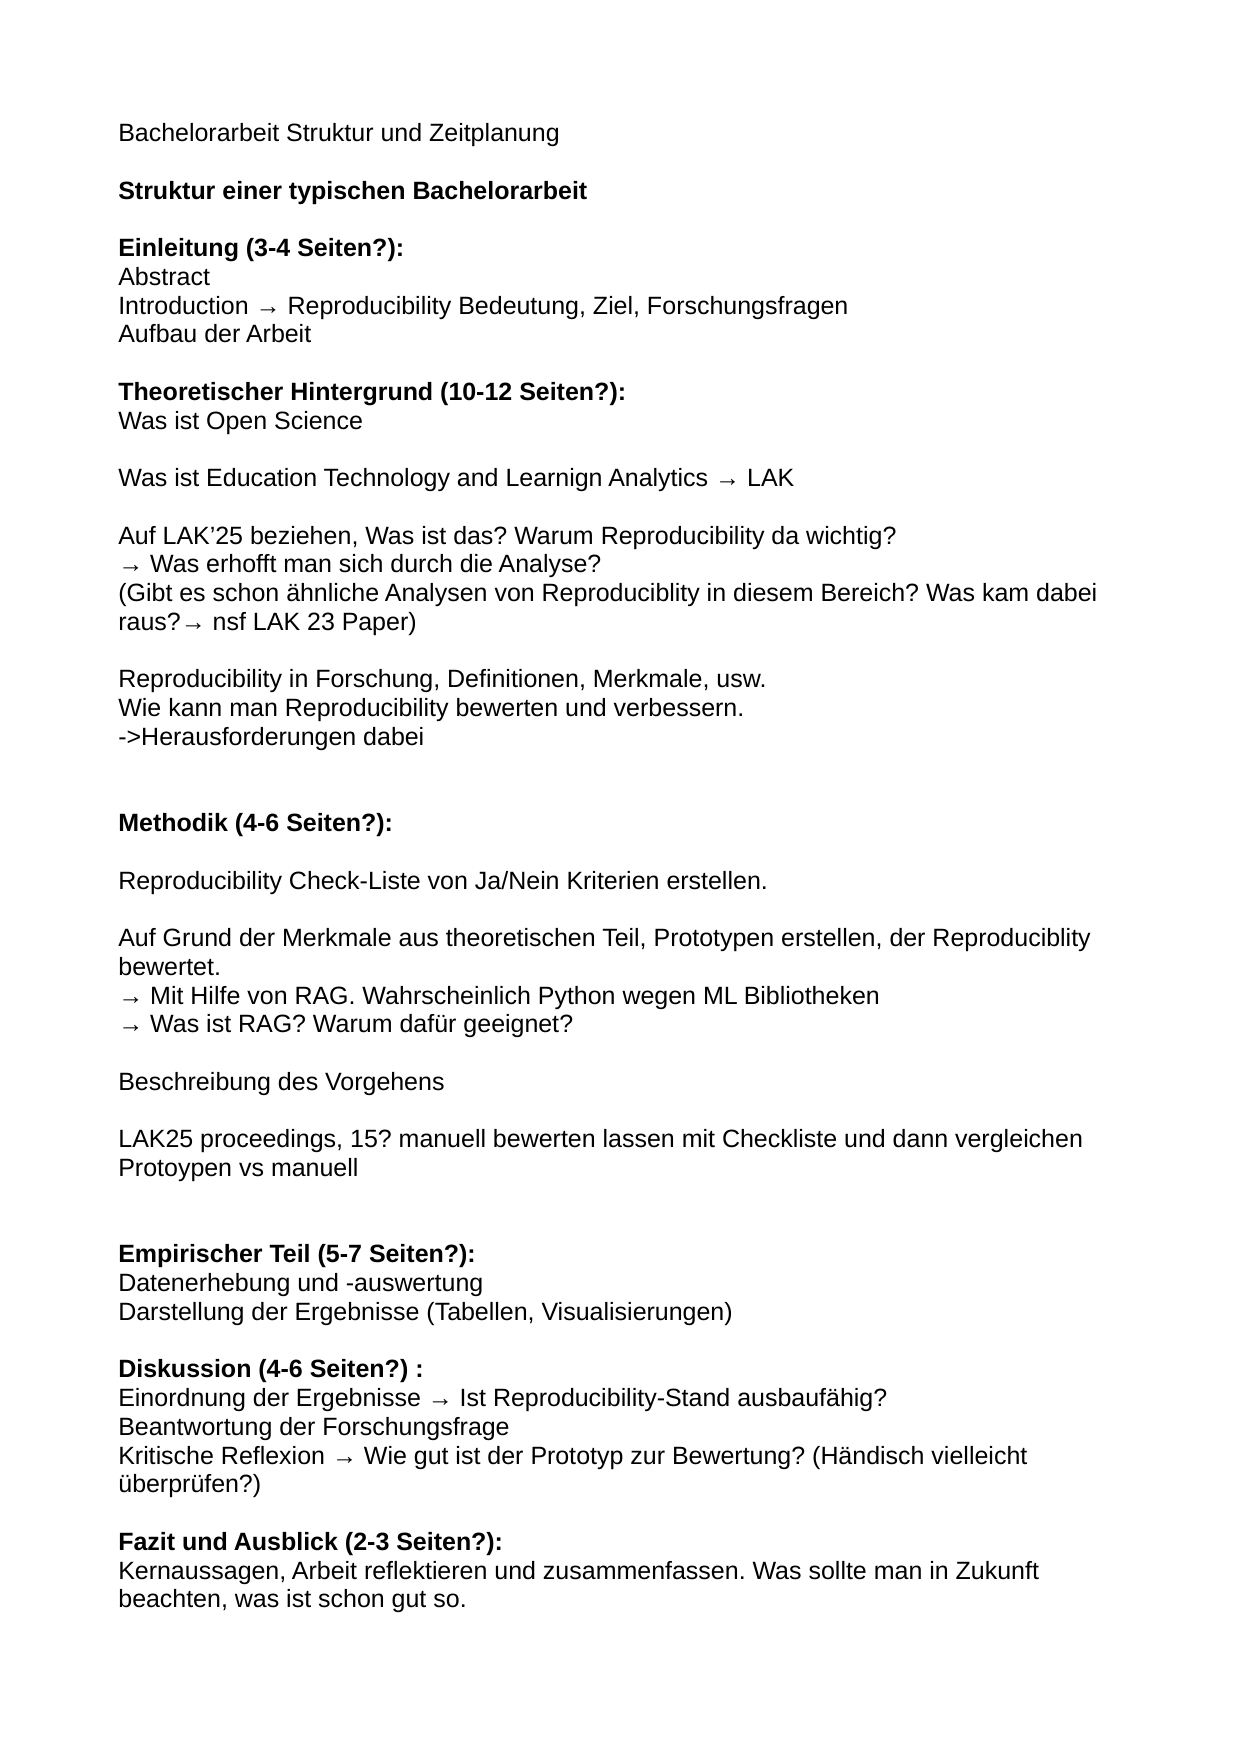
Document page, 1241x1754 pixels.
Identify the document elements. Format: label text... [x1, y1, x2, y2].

text Darstellung der Ergebnisse (Tabellen, Visualisierungen) [118, 1297, 1122, 1326]
text → Was ist RAG? Warum dafür geeignet? [118, 1009, 1122, 1038]
text Beschreibung des Vorgehens [118, 1067, 1122, 1096]
text Abstract [118, 262, 1122, 291]
text Was ist Open Science [118, 406, 1122, 434]
text Einordnung der Ergebnisse → Ist Reproducibility-Stand ausbaufähig? [118, 1383, 1122, 1412]
text Beantwortung der Forschungsfrage [118, 1412, 1122, 1441]
text Reproducibility Check-Liste von Ja/Nein Kriterien erstellen. [118, 866, 1122, 894]
text Kernaussagen, Arbeit reflektieren und zusammenfassen. Was sollte man in Zukunft beachten, was ist schon gut so. [118, 1556, 1122, 1613]
text LAK25 proceedings, 15? manuell bewerten lassen mit Checkliste und dann vergleichen Protoypen vs manuell [118, 1124, 1122, 1182]
text Aufbau der Arbeit [118, 319, 1122, 348]
text Methodik (4-6 Seiten?): [118, 808, 1122, 837]
text ->Herausforderungen dabei [118, 722, 1122, 751]
text Was ist Education Technology and Learnign Analytics → LAK [118, 463, 1122, 492]
text (Gibt es schon ähnliche Analysen von Reproduciblity in diesem Bereich? Was kam dabei raus?→ nsf LAK 23 Paper) [118, 578, 1122, 636]
text Einleitung (3-4 Seiten?): [118, 233, 1122, 262]
text Bachelorarbeit Struktur und Zeitplanung Struktur einer typischen Bachelorarbeit [118, 118, 1122, 204]
text Reproducibility in Forschung, Definitionen, Merkmale, usw. [118, 664, 1122, 693]
text Datenerhebung und -auswertung [118, 1268, 1122, 1297]
text Kritische Reflexion → Wie gut ist der Prototyp zur Bewertung? (Händisch vielleicht überprüfen?) [118, 1441, 1122, 1498]
text → Was erhofft man sich durch die Analyse? [118, 549, 1122, 578]
text Auf Grund der Merkmale aus theoretischen Teil, Prototypen erstellen, der Reproduciblity bewertet. [118, 923, 1122, 981]
text Auf LAK’25 beziehen, Was ist das? Warum Reproducibility da wichtig? [118, 521, 1122, 549]
text Diskussion (4-6 Seiten?) : [118, 1354, 1122, 1383]
text Empirischer Teil (5-7 Seiten?): [118, 1239, 1122, 1268]
text Fazit und Ausblick (2-3 Seiten?): [118, 1527, 1122, 1556]
text Wie kann man Reproducibility bewerten und verbessern. [118, 693, 1122, 722]
text → Mit Hilfe von RAG. Wahrscheinlich Python wegen ML Bibliotheken [118, 981, 1122, 1009]
text Theoretischer Hintergrund (10-12 Seiten?): [118, 377, 1122, 406]
text Introduction → Reproducibility Bedeutung, Ziel, Forschungsfragen [118, 291, 1122, 319]
